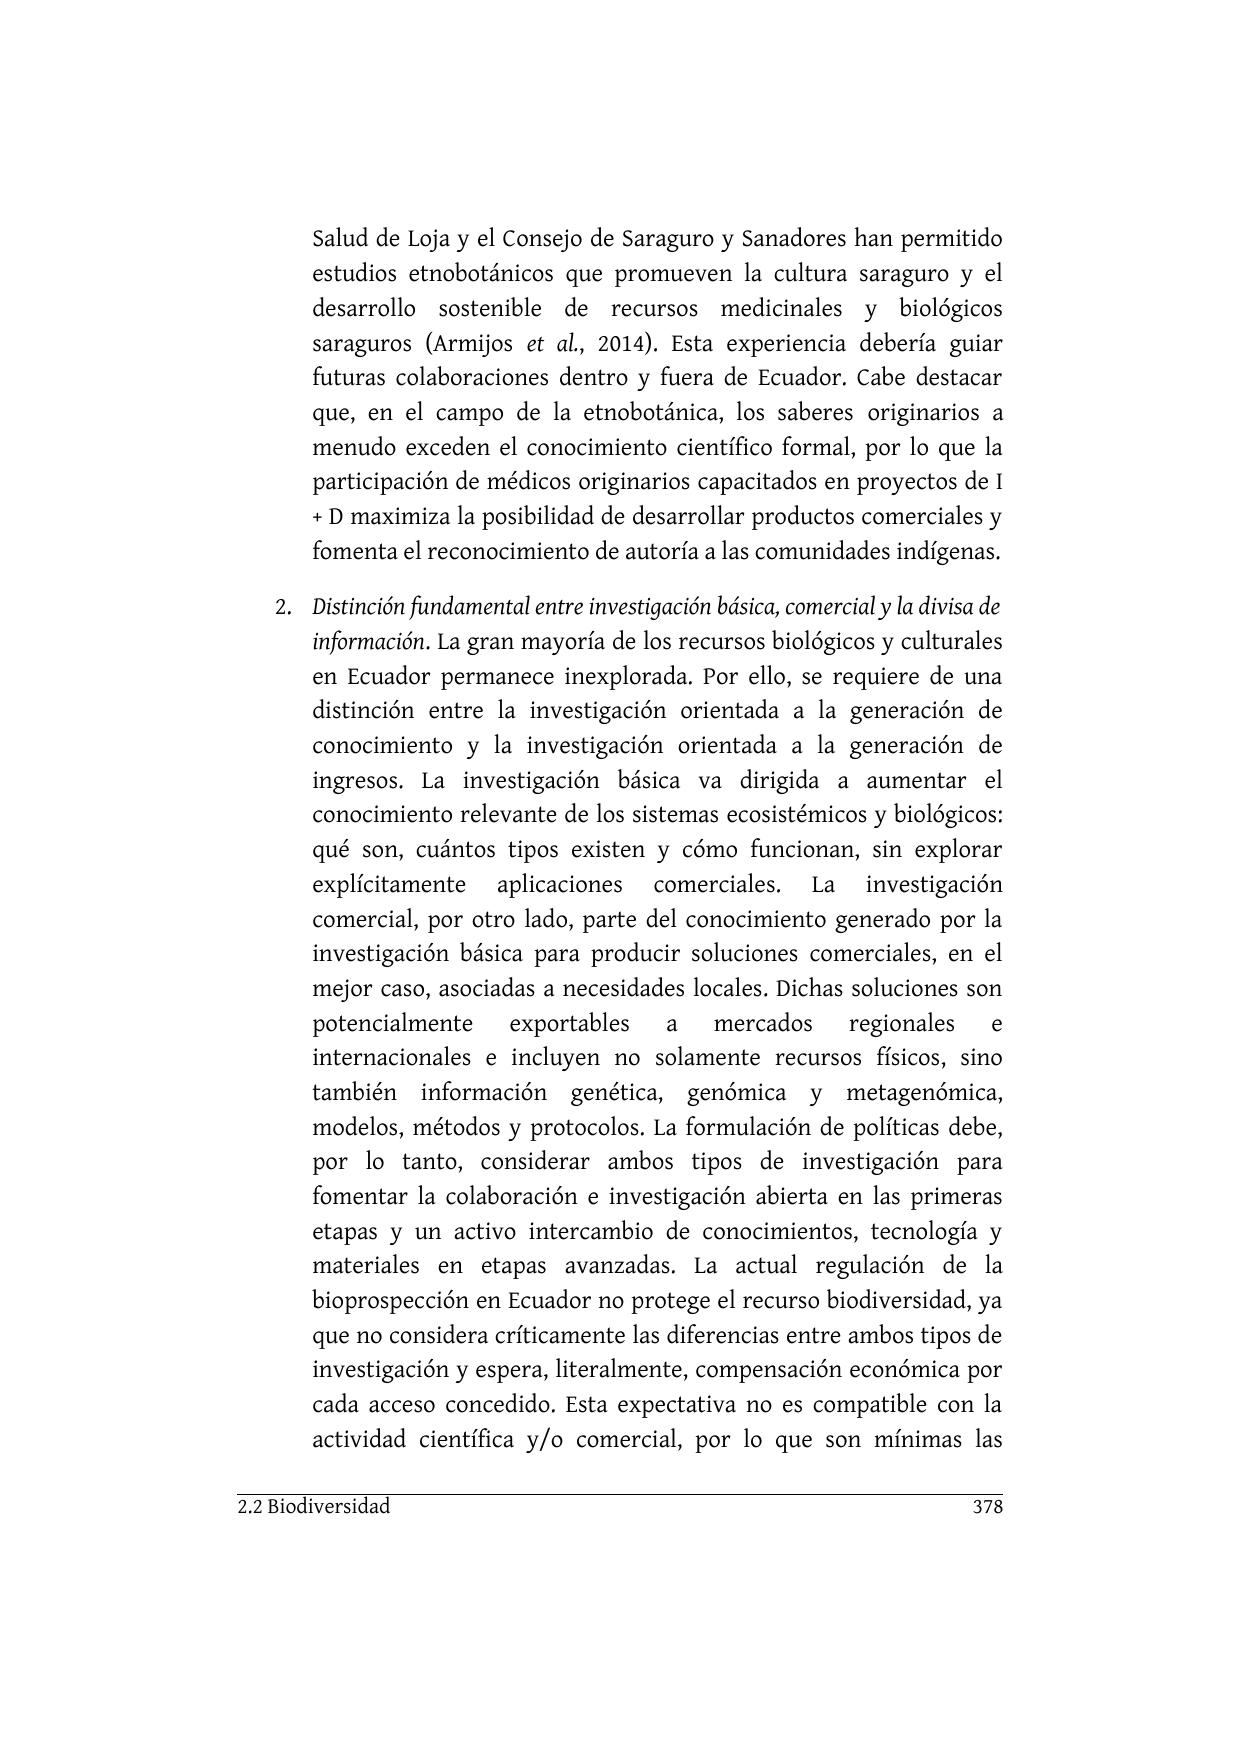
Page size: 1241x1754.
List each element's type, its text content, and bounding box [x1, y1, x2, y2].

list Salud de Loja y el Consejo de Saraguro y Sanadores han permitido estudios etnobotánicos que promueven la cultura saraguro y el desarrollo sostenible de recursos medicinales y biológicos saraguros (Armijos et al., 2014). Esta experiencia debería guiar futuras colaboraciones dentro y fuera de Ecuador. Cabe destacar que, en el campo de la etnobotánica, los saberes originarios a menudo exceden el conocimiento científico formal, por lo que la participación de médicos originarios capacitados en proyectos de I + D maximiza la posibilidad de desarrollar productos comerciales y fomenta el reconocimiento de autoría a las comunidades indígenas. [274, 225, 1003, 566]
list Distinción fundamental entre investigación básica, comercial y la divisa de información. La gran mayoría de los recursos biológicos y culturales en Ecuador permanece inexplorada. Por ello, se requiere de una distinción entre la investigación orientada a la generación de conocimiento y la investigación orientada a la generación de ingresos. La investigación básica va dirigida a aumentar el conocimiento relevante de los sistemas ecosistémicos y biológicos: qué son, cuántos tipos existen y cómo funcionan, sin explorar explícitamente aplicaciones comerciales. La investigación comercial, por otro lado, parte del conocimiento generado por la investigación básica para producir soluciones comerciales, en el mejor caso, asociadas a necesidades locales. Dichas soluciones son potencialmente exportables a mercados regionales e internacionales e incluyen no solamente recursos físicos, sino también información genética, genómica y metagenómica, modelos, métodos y protocolos. La formulación de políticas debe, por lo tanto, considerar ambos tipos de investigación para fomentar la colaboración e investigación abierta en las primeras etapas y un activo intercambio de conocimientos, tecnología y materiales en etapas avanzadas. La actual regulación de la bioprospección en Ecuador no protege el recurso biodiversidad, ya que no considera críticamente las diferencias entre ambos tipos de investigación y espera, literalmente, compensación económica por cada acceso concedido. Esta expectativa no es compatible con la actividad científica y/o comercial, por lo que son mínimas las [274, 593, 1003, 1454]
